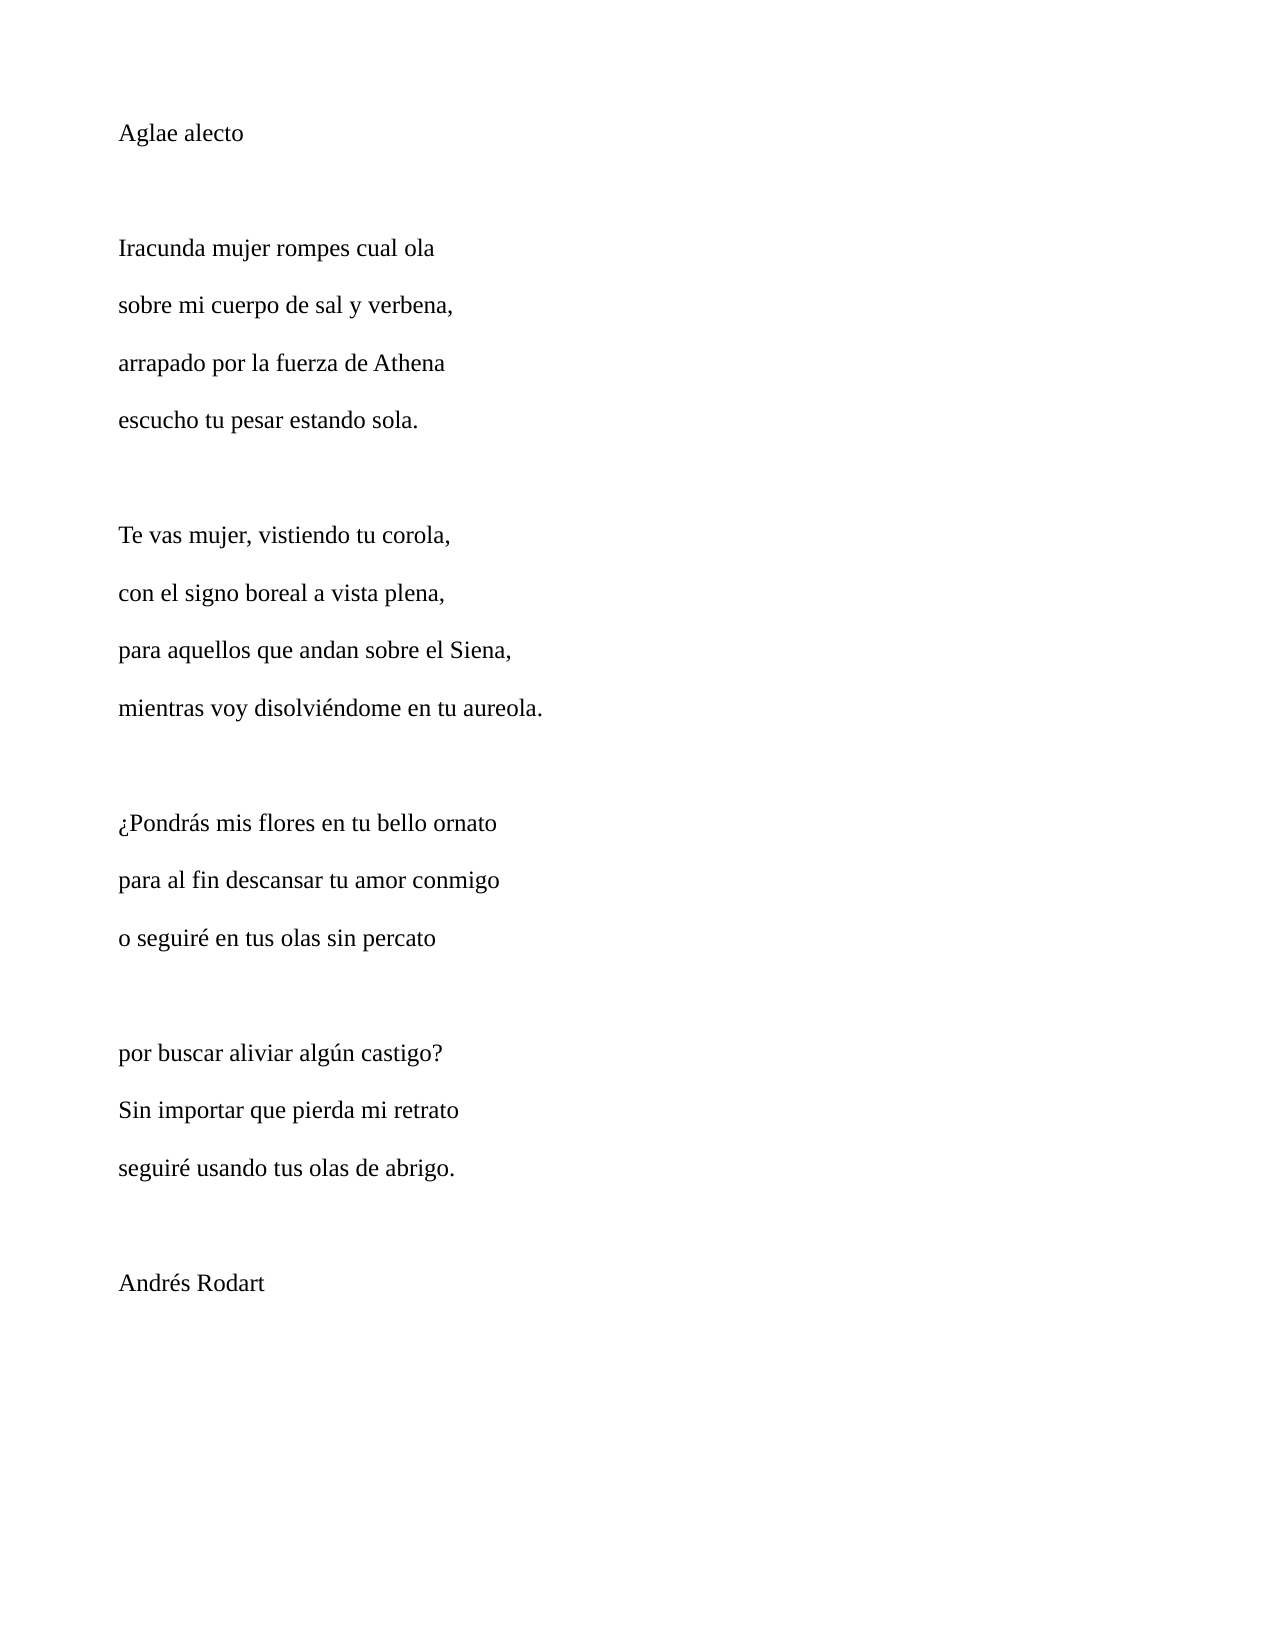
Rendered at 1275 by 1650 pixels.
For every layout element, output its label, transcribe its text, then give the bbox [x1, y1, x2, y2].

text o seguiré en tus olas sin percato [118, 923, 1157, 952]
text por buscar aliviar algún castigo? [118, 1038, 1157, 1067]
text sobre mi cuerpo de sal y verbena, [118, 291, 1157, 319]
text mientras voy disolviéndome en tu aureola. [118, 693, 1157, 722]
text Sin importar que pierda mi retrato [118, 1096, 1157, 1124]
text seguiré usando tus olas de abrigo. [118, 1153, 1157, 1182]
text Te vas mujer, vistiendo tu corola, [118, 521, 1157, 549]
text Andrés Rodart [118, 1268, 1157, 1297]
text Aglae alecto [118, 118, 1157, 147]
text ¿Pondrás mis flores en tu bello ornato [118, 808, 1157, 837]
text Iracunda mujer rompes cual ola [118, 233, 1157, 262]
text para al fin descansar tu amor conmigo [118, 866, 1157, 894]
text arrapado por la fuerza de Athena [118, 348, 1157, 377]
text escucho tu pesar estando sola. [118, 406, 1157, 434]
text para aquellos que andan sobre el Siena, [118, 636, 1157, 664]
text con el signo boreal a vista plena, [118, 578, 1157, 607]
